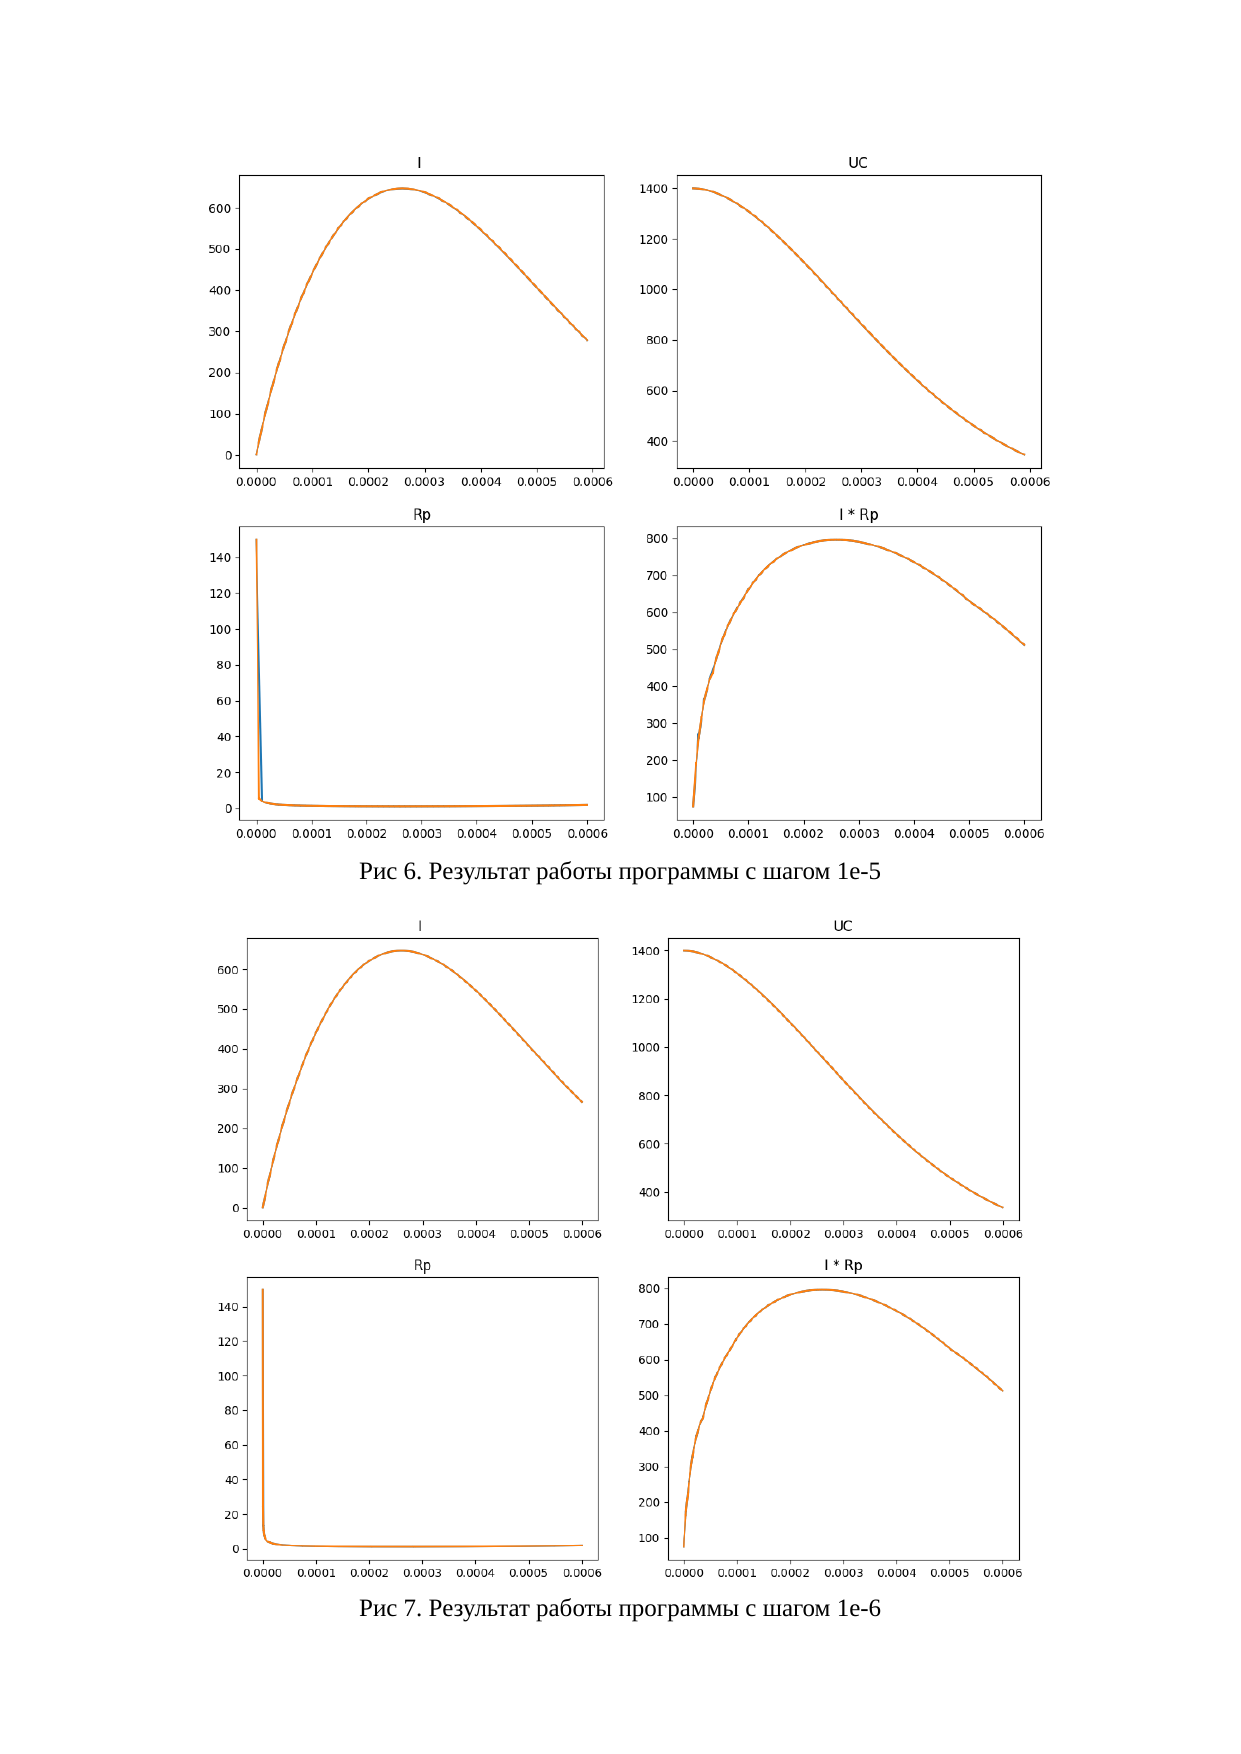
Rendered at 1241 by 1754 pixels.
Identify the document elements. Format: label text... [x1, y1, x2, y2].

picture [199, 896, 1041, 1594]
table_cell Рис 7. Результат работы программы с шагом 1е-6 [118, 891, 1122, 1628]
picture [184, 123, 1056, 857]
table_cell Рис 6. Результат работы программы с шагом 1е-5 [118, 118, 1122, 891]
